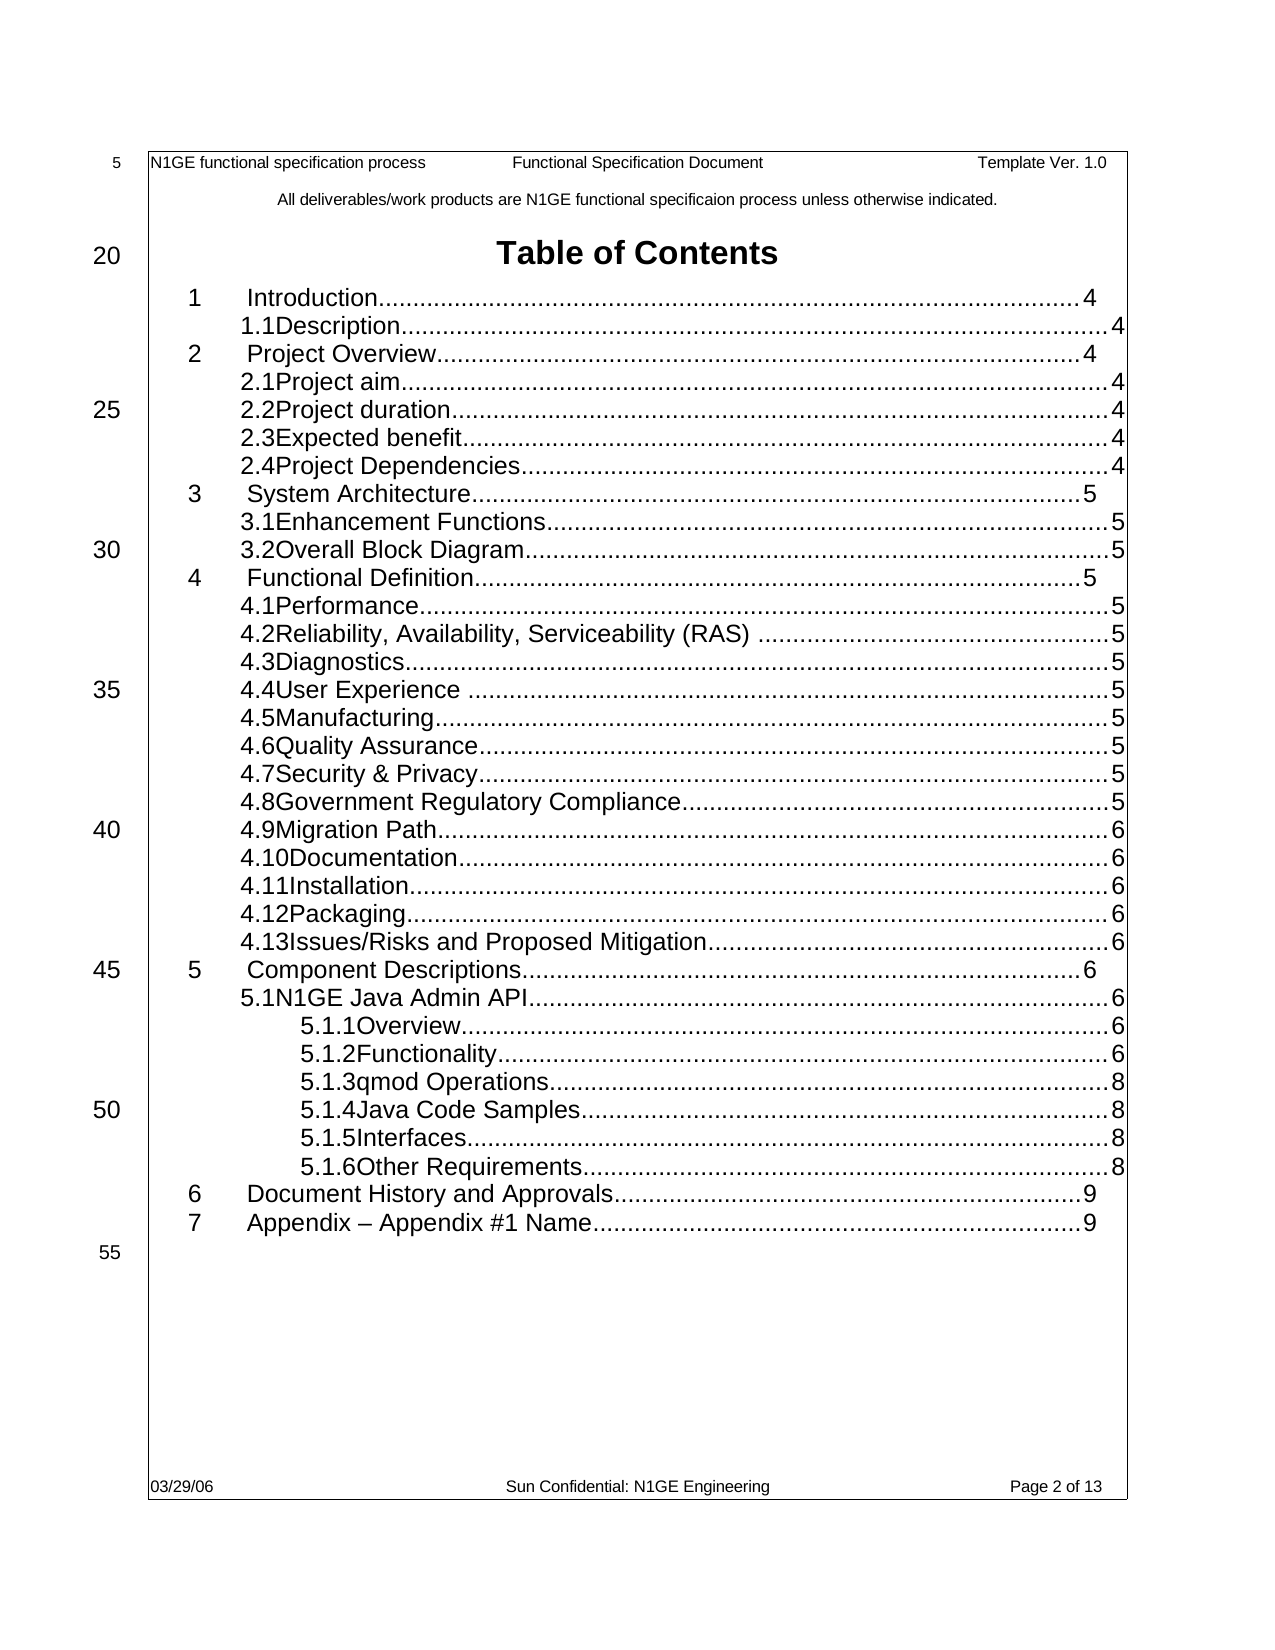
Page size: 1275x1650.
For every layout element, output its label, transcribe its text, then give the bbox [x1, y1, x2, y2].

text 4.4User Experience 5 [240, 676, 1125, 704]
text 5.1.5Interfaces 8 [300, 1124, 1125, 1152]
text 5.1.4Java Code Samples 8 [300, 1096, 1125, 1124]
text 3.1Enhancement Functions 5 [240, 508, 1125, 536]
text 5.1.6Other Requirements 8 [300, 1152, 1125, 1180]
text 1 Introduction 4 [188, 284, 1125, 312]
text 3 System Architecture 5 [188, 480, 1125, 508]
text 1.1Description 4 [240, 312, 1125, 340]
text 4.5Manufacturing 5 [240, 704, 1125, 732]
text 5 Component Descriptions 6 [188, 956, 1125, 984]
text 5.1N1GE Java Admin API 6 [240, 984, 1125, 1012]
text 6 Document History and Approvals 9 [188, 1180, 1125, 1208]
subtitle Table of Contents [150, 234, 1125, 271]
text 4.1Performance 5 [240, 592, 1125, 620]
text 4.13Issues/Risks and Proposed Mitigation 6 [240, 928, 1125, 956]
text 4.9Migration Path 6 [240, 816, 1125, 844]
text 5.1.2Functionality 6 [300, 1040, 1125, 1068]
text 2.1Project aim 4 [240, 368, 1125, 396]
text 4.3Diagnostics 5 [240, 648, 1125, 676]
text 5.1.3qmod Operations 8 [300, 1068, 1125, 1096]
text 4.2Reliability, Availability, Serviceability (RAS) 5 [240, 620, 1125, 648]
text 4.6Quality Assurance 5 [240, 732, 1125, 760]
text 2 Project Overview 4 [188, 340, 1125, 368]
text 4.8Government Regulatory Compliance 5 [240, 788, 1125, 816]
text 2.4Project Dependencies 4 [240, 452, 1125, 480]
text 2.3Expected benefit 4 [240, 424, 1125, 452]
text 2.2Project duration 4 [240, 396, 1125, 424]
text 5.1.1Overview 6 [300, 1012, 1125, 1040]
text 3.2Overall Block Diagram 5 [240, 536, 1125, 564]
text 4.12Packaging 6 [240, 900, 1125, 928]
text 4 Functional Definition 5 [188, 564, 1125, 592]
text 4.7Security & Privacy 5 [240, 760, 1125, 788]
text 4.11Installation 6 [240, 872, 1125, 900]
text 4.10Documentation 6 [240, 844, 1125, 872]
text 7 Appendix – Appendix #1 Name 9 [188, 1208, 1125, 1236]
